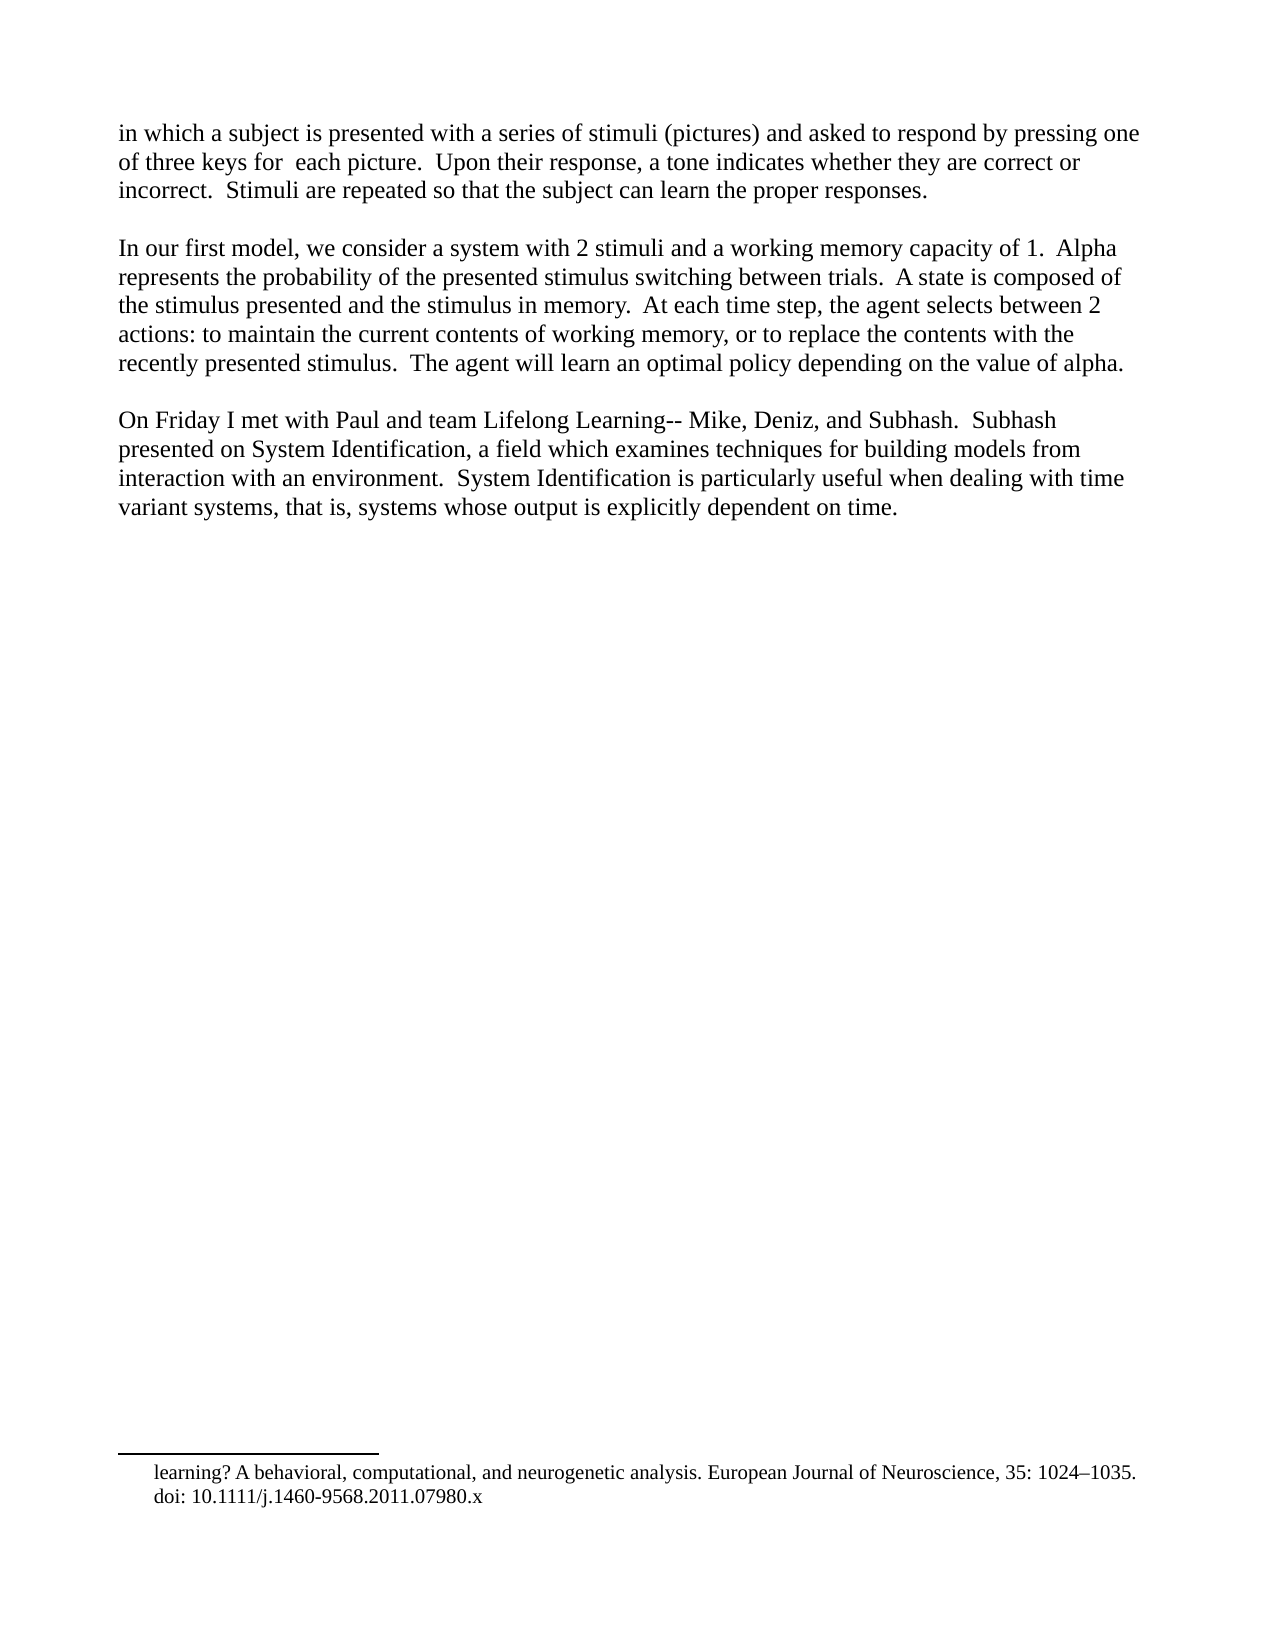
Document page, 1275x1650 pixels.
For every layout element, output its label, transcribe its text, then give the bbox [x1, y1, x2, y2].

text On Friday I met with Paul and team Lifelong Learning-- Mike, Deniz, and Subhash. Subhash presented on System Identification, a field which examines techniques for building models from interaction with an environment. System Identification is particularly useful when dealing with time variant systems, that is, systems whose output is explicitly dependent on time. [118, 406, 1157, 521]
text learning? A behavioral, computational, and neurogenetic analysis. European Journal of Neuroscience, 35: 1024–1035. doi: 10.1111/j.1460-9568.2011.07980.x [118, 1460, 1157, 1508]
text Once the Q-learning algorithm was confirmed successful, I began to work on the first iteration of the working memory (WM) model. This model is based on the experiments of Collins and Frank (2012), in which a subject is presented with a series of stimuli (pictures) and asked to respond by pressing one of three keys for each picture. Upon their response, a tone indicates whether they are correct or incorrect. Stimuli are repeated so that the subject can learn the proper responses. [118, 118, 1157, 204]
text In our first model, we consider a system with 2 stimuli and a working memory capacity of 1. Alpha represents the probability of the presented stimulus switching between trials. A state is composed of the stimulus presented and the stimulus in memory. At each time step, the agent selects between 2 actions: to maintain the current contents of working memory, or to replace the contents with the recently presented stimulus. The agent will learn an optimal policy depending on the value of alpha. [118, 233, 1157, 377]
